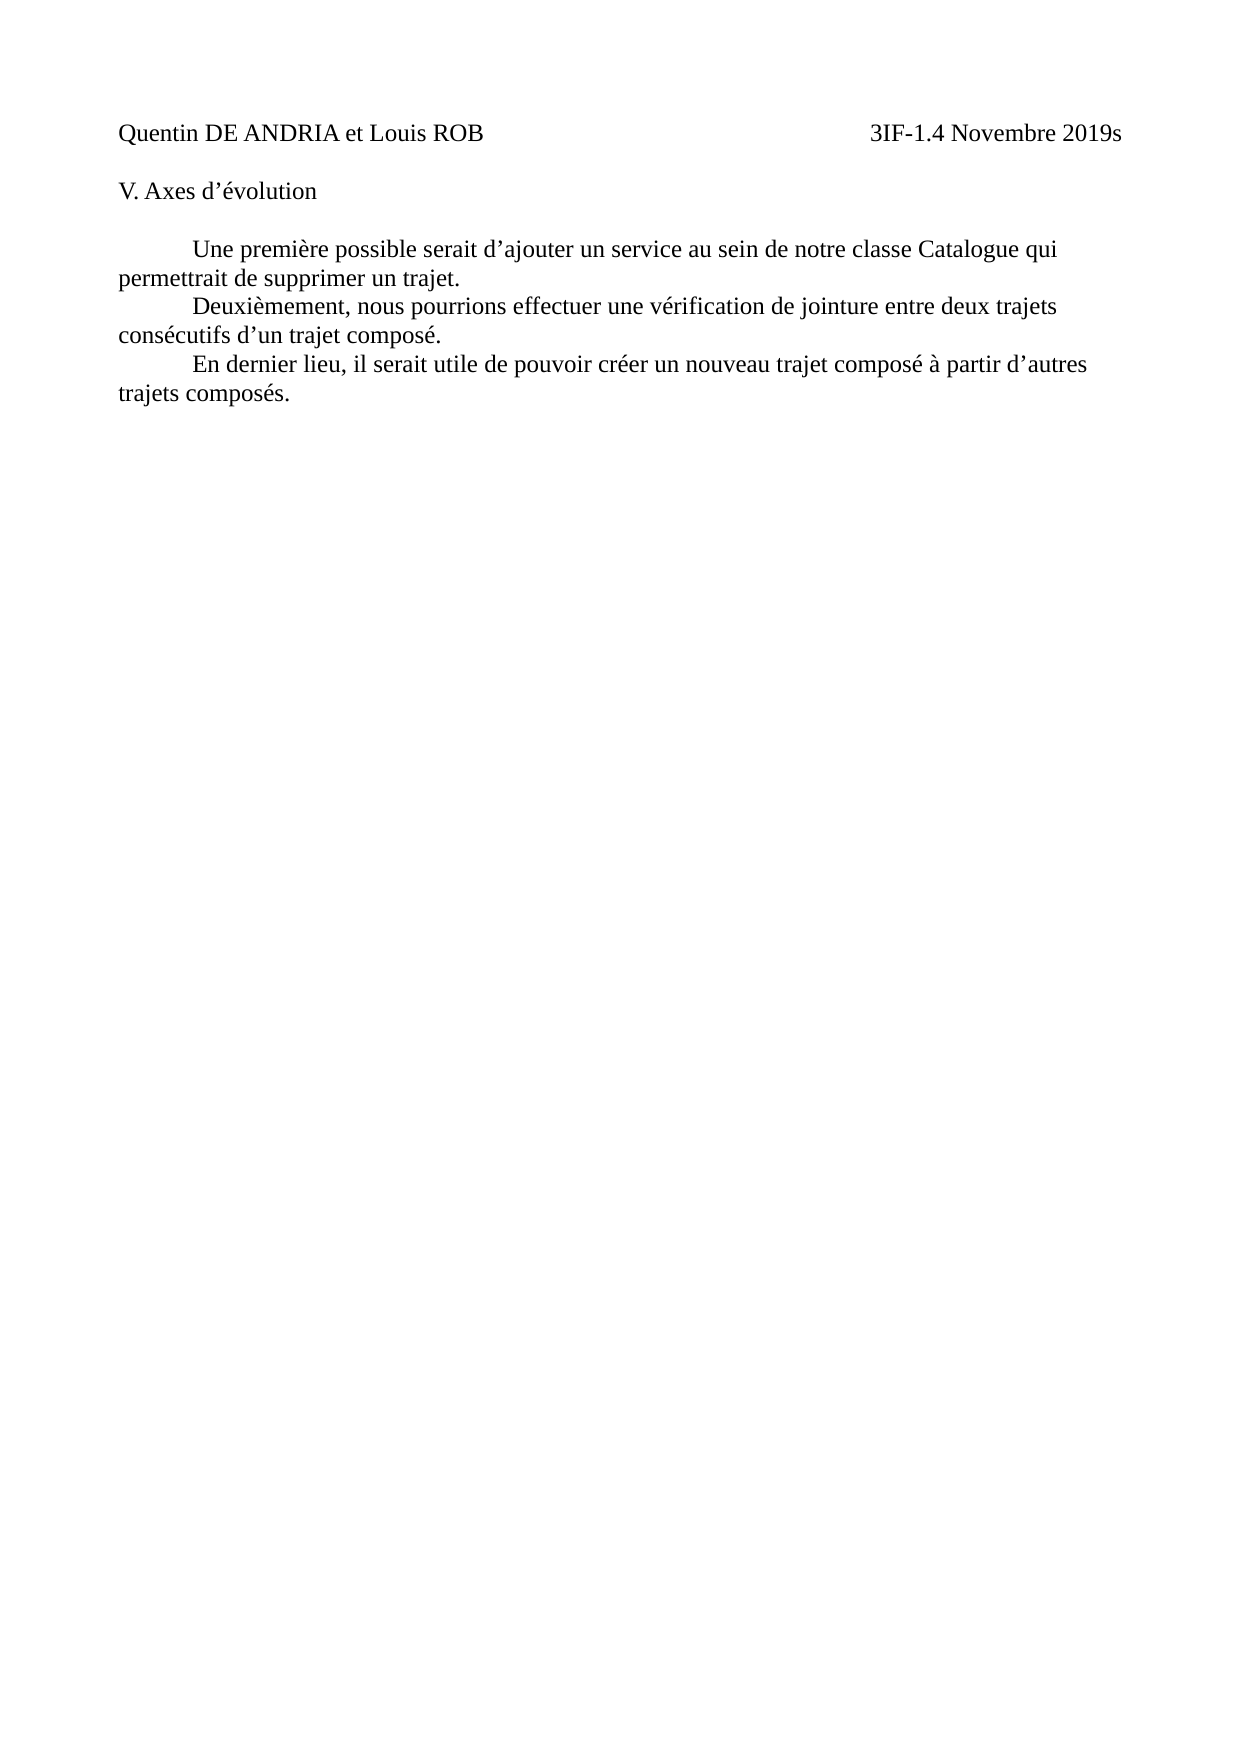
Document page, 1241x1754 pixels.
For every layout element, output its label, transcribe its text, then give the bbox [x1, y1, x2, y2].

text V. Axes d’évolution [118, 176, 1122, 205]
text Deuxièmement, nous pourrions effectuer une vérification de jointure entre deux trajets consécutifs d’un trajet composé. [118, 291, 1122, 349]
text Une première possible serait d’ajouter un service au sein de notre classe Catalogue qui permettrait de supprimer un trajet. [118, 234, 1122, 291]
text En dernier lieu, il serait utile de pouvoir créer un nouveau trajet composé à partir d’autres trajets composés. [118, 349, 1122, 406]
